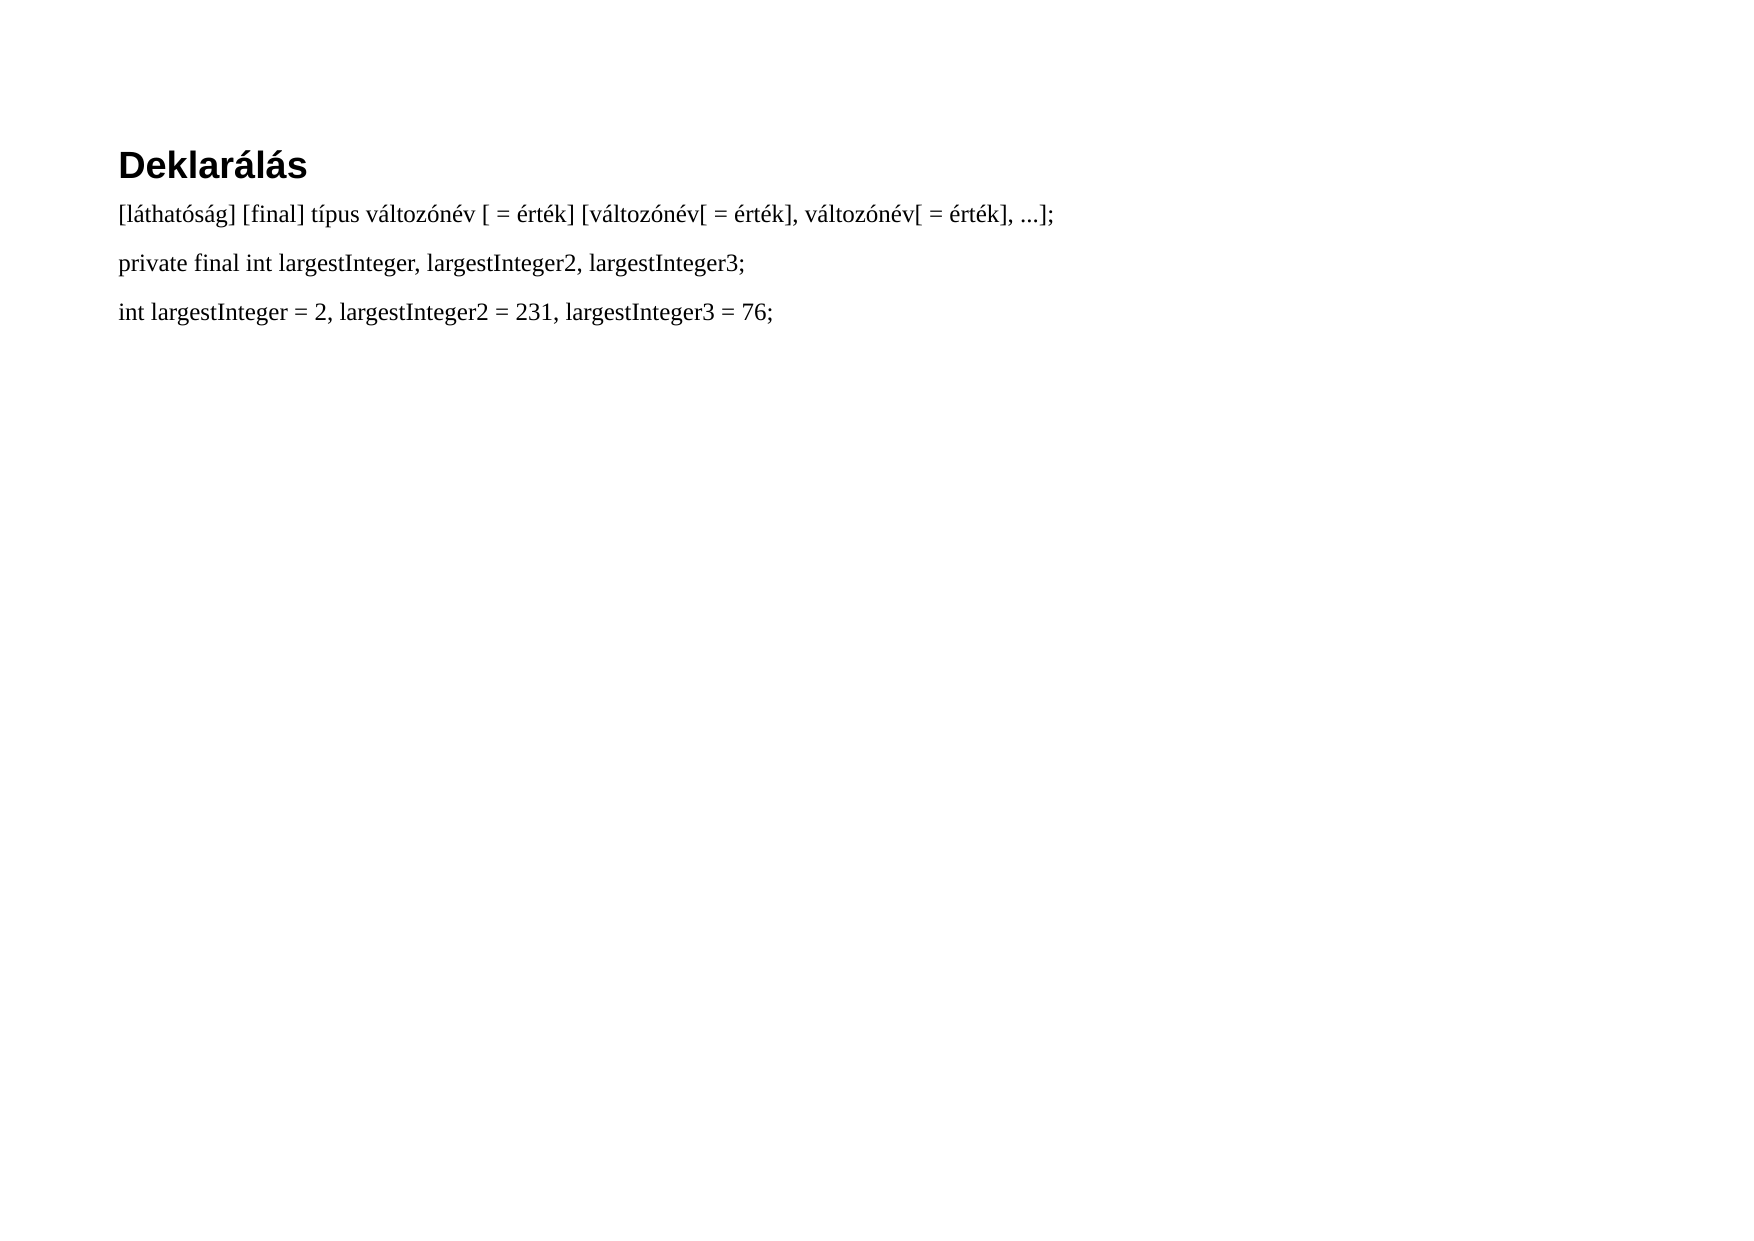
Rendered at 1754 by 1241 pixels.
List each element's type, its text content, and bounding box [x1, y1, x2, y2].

text int largestInteger = 2, largestInteger2 = 231, largestInteger3 = 76; [118, 297, 1636, 326]
text private final int largestInteger, largestInteger2, largestInteger3; [118, 248, 1636, 277]
text [láthatóság] [final] típus változónév [ = érték] [változónév[ = érték], változónév[ = érték], ...]; [118, 199, 1636, 228]
subtitle Deklarálás [118, 143, 1636, 187]
